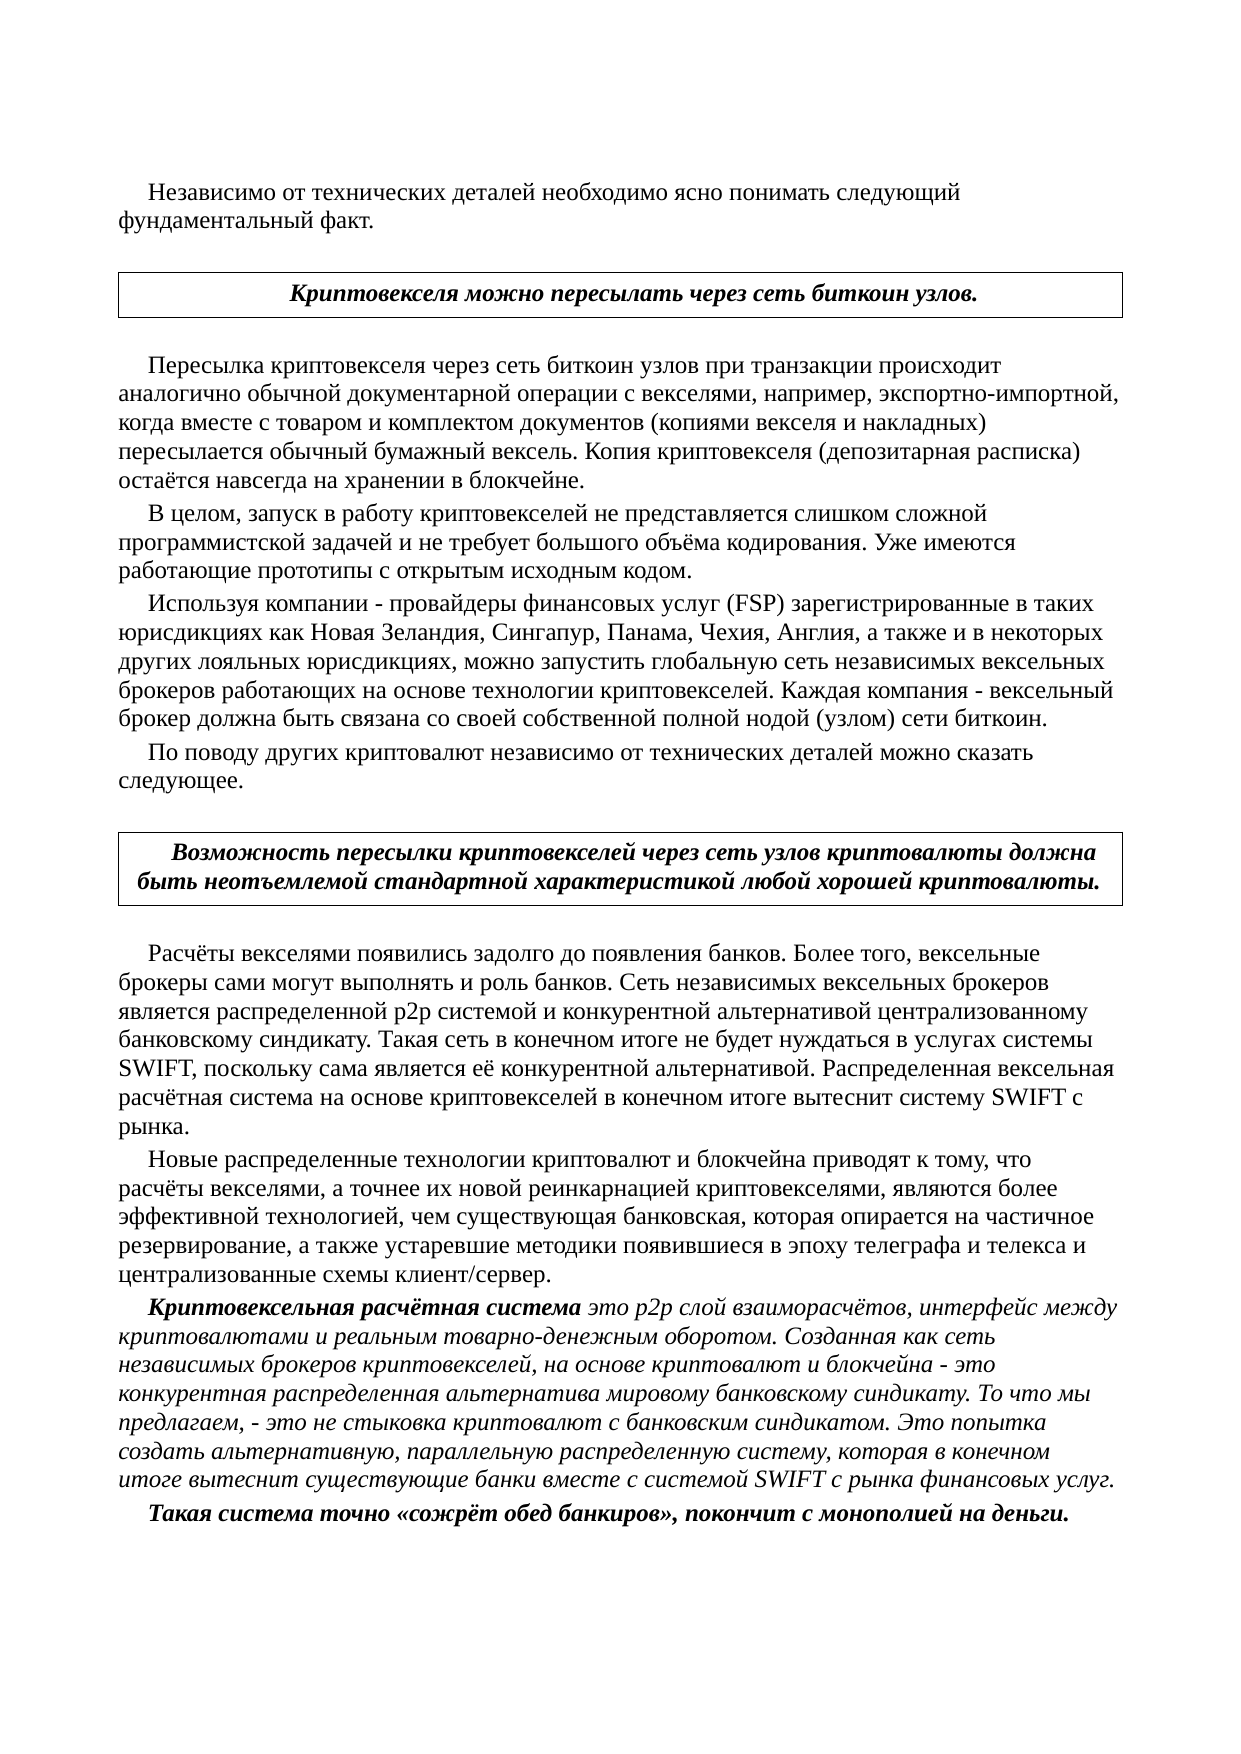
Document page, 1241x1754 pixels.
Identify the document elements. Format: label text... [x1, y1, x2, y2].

text Используя компании - провайдеры финансовых услуг (FSP) зарегистрированные в таких юрисдикциях как Новая Зеландия, Сингапур, Панама, Чехия, Англия, а также и в некоторых других лояльных юрисдикциях, можно запустить глобальную сеть независимых вексельных брокеров работающих на основе технологии криптовекселей. Каждая компания - вексельный брокер должна быть связана со своей собственной полной нодой (узлом) сети биткоин. [118, 588, 1122, 737]
text По поводу других криптовалют независимо от технических деталей можно сказать следующее. [118, 737, 1122, 798]
text Такая система точно «сожрёт обед банкиров», покончит с монополией на деньги. [118, 1498, 1122, 1531]
text Пересылка криптовекселя через сеть биткоин узлов при транзакции происходит аналогично обычной документарной операции с векселями, например, экспортно-импортной, когда вместе с товаром и комплектом документов (копиями векселя и накладных) пересылается обычный бумажный вексель. Копия криптовекселя (депозитарная расписка) остаётся навсегда на хранении в блокчейне. [118, 350, 1122, 498]
table_header Криптовекселя можно пересылать через сеть биткоин узлов. [119, 273, 1122, 317]
table_header Возможность пересылки криптовекселей через сеть узлов криптовалюты должна быть неотъемлемой стандартной характеристикой любой хорошей криптовалюты. [119, 833, 1122, 905]
text Криптовексельная расчётная система это p2p слой взаиморасчётов, интерфейс между криптовалютами и реальным товарно-денежным оборотом. Созданная как сеть независимых брокеров криптовекселей, на основе криптовалют и блокчейна - это конкурентная распределенная альтернатива мировому банковскому синдикату. То что мы предлагаем, - это не стыковка криптовалют с банковским синдикатом. Это попытка создать альтернативную, параллельную распределенную систему, которая в конечном итоге вытеснит существующие банки вместе с системой SWIFT с рынка финансовых услуг. [118, 1292, 1122, 1498]
text В целом, запуск в работу криптовекселей не представляется слишком сложной программистской задачей и не требует большого объёма кодирования. Уже имеются работающие прототипы с открытым исходным кодом. [118, 498, 1122, 588]
text Независимо от технических деталей необходимо ясно понимать следующий фундаментальный факт. [118, 177, 1122, 239]
text Новые распределенные технологии криптовалют и блокчейна приводят к тому, что расчёты векселями, а точнее их новой реинкарнацией криптовекселями, являются более эффективной технологией, чем существующая банковская, которая опирается на частичное резервирование, а также устаревшие методики появившиеся в эпоху телеграфа и телекса и централизованные схемы клиент/сервер. [118, 1144, 1122, 1292]
text Расчёты векселями появились задолго до появления банков. Более того, вексельные брокеры сами могут выполнять и роль банков. Сеть независимых вексельных брокеров является распределенной p2p системой и конкурентной альтернативой централизованному банковскому синдикату. Такая сеть в конечном итоге не будет нуждаться в услугах системы SWIFT, поскольку сама является её конкурентной альтернативой. Распределенная вексельная расчётная система на основе криптовекселей в конечном итоге вытеснит систему SWIFT с рынка. [118, 938, 1122, 1144]
